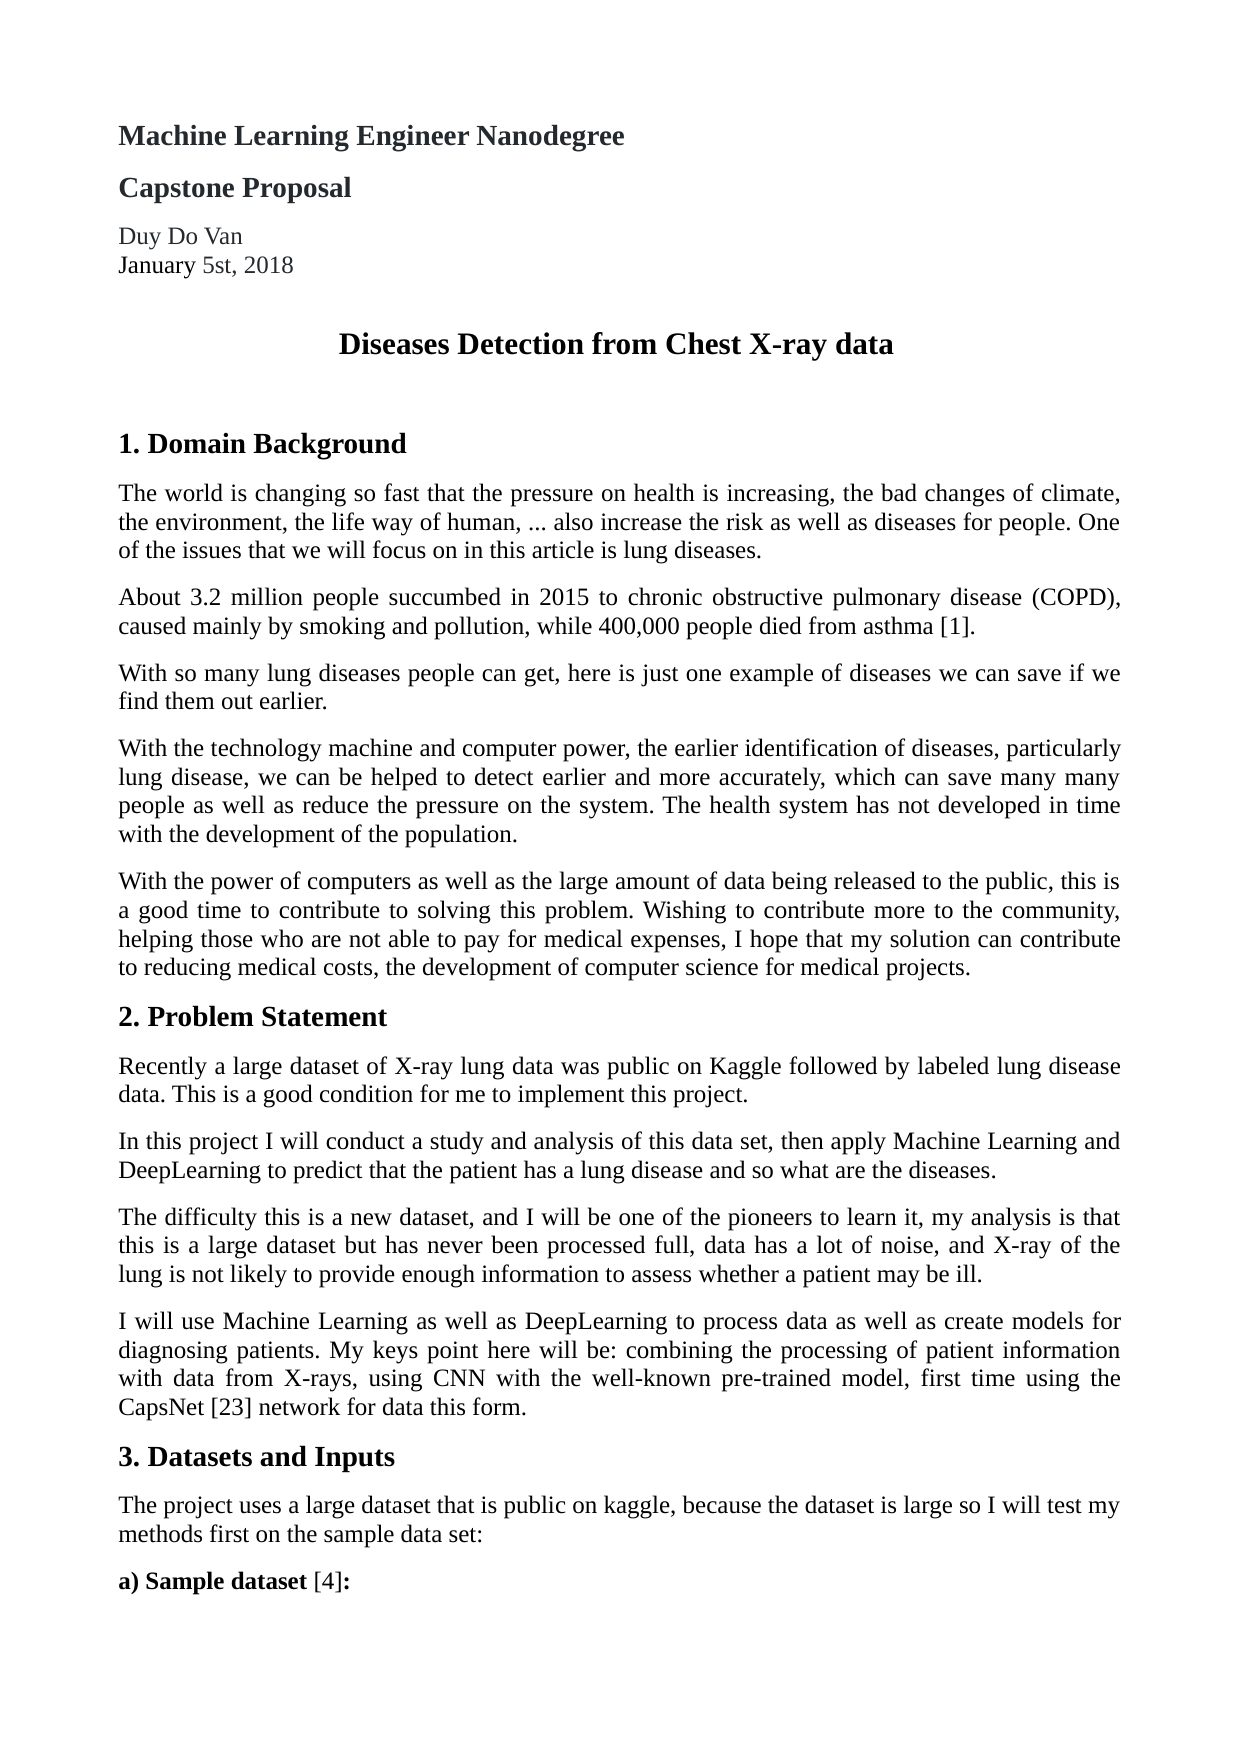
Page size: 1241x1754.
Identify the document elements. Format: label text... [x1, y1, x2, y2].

text 3. Datasets and Inputs [118, 1439, 1122, 1473]
text Duy Do Van January 5st, 2018 [118, 221, 1122, 307]
text 1. Domain Background [118, 426, 1122, 460]
text In this project I will conduct a study and analysis of this data set, then apply Machine Learning and DeepLearning to predict that the patient has a lung disease and so what are the diseases. [118, 1126, 1122, 1184]
text With so many lung diseases people can get, here is just one example of diseases we can save if we find them out earlier. [118, 658, 1122, 715]
text a) Sample dataset [4]: [118, 1566, 1122, 1595]
text I will use Machine Learning as well as DeepLearning to process data as well as create models for diagnosing patients. My keys point here will be: combining the processing of patient information with data from X-rays, using CNN with the well-known pre-trained model, first time using the CapsNet [23] network for data this form. [118, 1306, 1122, 1421]
text 2. Problem Statement [118, 999, 1122, 1033]
text With the technology machine and computer power, the earlier identification of diseases, particularly lung disease, we can be helped to detect earlier and more accurately, which can save many many people as well as reduce the pressure on the system. The health system has not developed in time with the development of the population. [118, 733, 1122, 848]
subtitle Machine Learning Engineer Nanodegree [118, 118, 1122, 152]
text With the power of computers as well as the large amount of data being released to the public, this is a good time to contribute to solving this problem. Wishing to contribute more to the community, helping those who are not able to pay for medical expenses, I hope that my solution can contribute to reducing medical costs, the development of computer science for medical projects. [118, 866, 1122, 981]
text Recently a large dataset of X-ray lung data was public on Kaggle followed by labeled lung disease data. This is a good condition for me to implement this project. [118, 1051, 1122, 1108]
text The world is changing so fast that the pressure on health is increasing, the bad changes of climate, the environment, the life way of human, ... also increase the risk as well as diseases for people. One of the issues that we will focus on in this article is lung diseases. [118, 478, 1122, 564]
subtitle Capstone Proposal [118, 170, 1122, 203]
text The difficulty this is a new dataset, and I will be one of the pioneers to learn it, my analysis is that this is a large dataset but has never been processed full, data has a lot of noise, and X-ray of the lung is not likely to provide enough information to assess whether a patient may be ill. [118, 1202, 1122, 1288]
text About 3.2 million people succumbed in 2015 to chronic obstructive pulmonary disease (COPD), caused mainly by smoking and pollution, while 400,000 people died from asthma [1]. [118, 582, 1122, 639]
text Diseases Detection from Chest X-ray data [118, 326, 1122, 361]
text The project uses a large dataset that is public on kaggle, because the dataset is large so I will test my methods first on the sample data set: [118, 1491, 1122, 1548]
